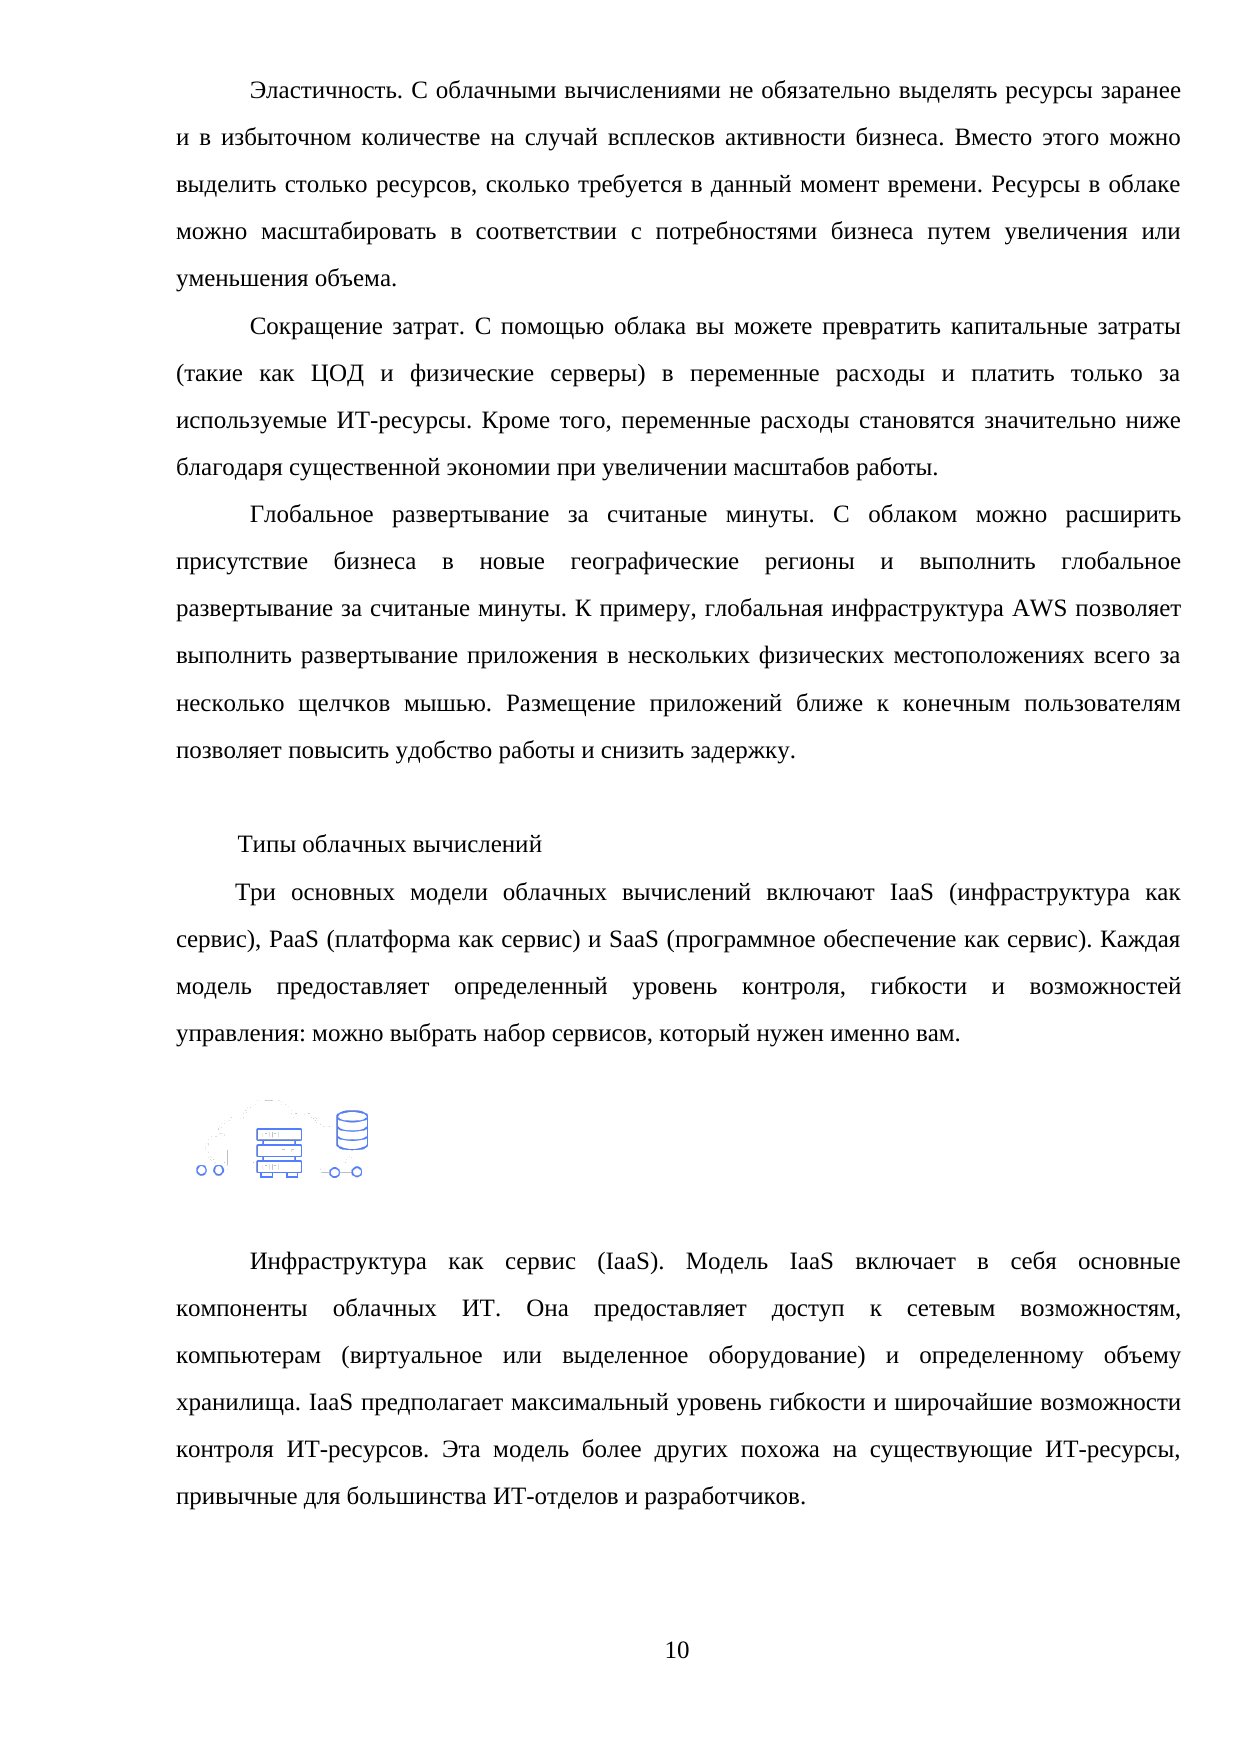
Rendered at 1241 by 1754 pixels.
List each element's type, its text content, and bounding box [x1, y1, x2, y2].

text Три основных модели облачных вычислений включают IaaS (инфраструктура как сервис), PaaS (платформа как сервис) и SaaS (программное обеспечение как сервис). Каждая модель предоставляет определенный уровень контроля, гибкости и возможностей управления: можно выбрать набор сервисов, который нужен именно вам. [176, 877, 1182, 1047]
text Типы облачных вычислений [237, 829, 1182, 858]
text Глобальное развертывание за считаные минуты. С облаком можно расширить присутствие бизнеса в новые географические регионы и выполнить глобальное развертывание за считаные минуты. К примеру, глобальная инфраструктура AWS позволяет выполнить развертывание приложения в нескольких физических местоположениях всего за несколько щелчков мышью. Размещение приложений ближе к конечным пользователям позволяет повысить удобство работы и снизить задержку. [176, 499, 1182, 763]
text Эластичность. С облачными вычислениями не обязательно выделять ресурсы заранее и в избыточном количестве на случай всплесков активности бизнеса. Вместо этого можно выделить столько ресурсов, сколько требуется в данный момент времени. Ресурсы в облаке можно масштабировать в соответствии с потребностями бизнеса путем увеличения или уменьшения объема. [176, 75, 1182, 292]
text Сокращение затрат. С помощью облака вы можете превратить капитальные затраты (такие как ЦОД и физические серверы) в переменные расходы и платить только за используемые ИТ-ресурсы. Кроме того, переменные расходы становятся значительно ниже благодаря существенной экономии при увеличении масштабов работы. [176, 311, 1182, 481]
text Инфраструктура как сервис (IaaS). Модель IaaS включает в себя основные компоненты облачных ИТ. Она предоставляет доступ к сетевым возможностям, компьютерам (виртуальное или выделенное оборудование) и определенному объему хранилища. IaaS предполагает максимальный уровень гибкости и широчайшие возможности контроля ИТ-ресурсов. Эта модель более других похожа на существующие ИТ-ресурсы, привычные для большинства ИТ-отделов и разработчиков. [176, 1246, 1182, 1510]
